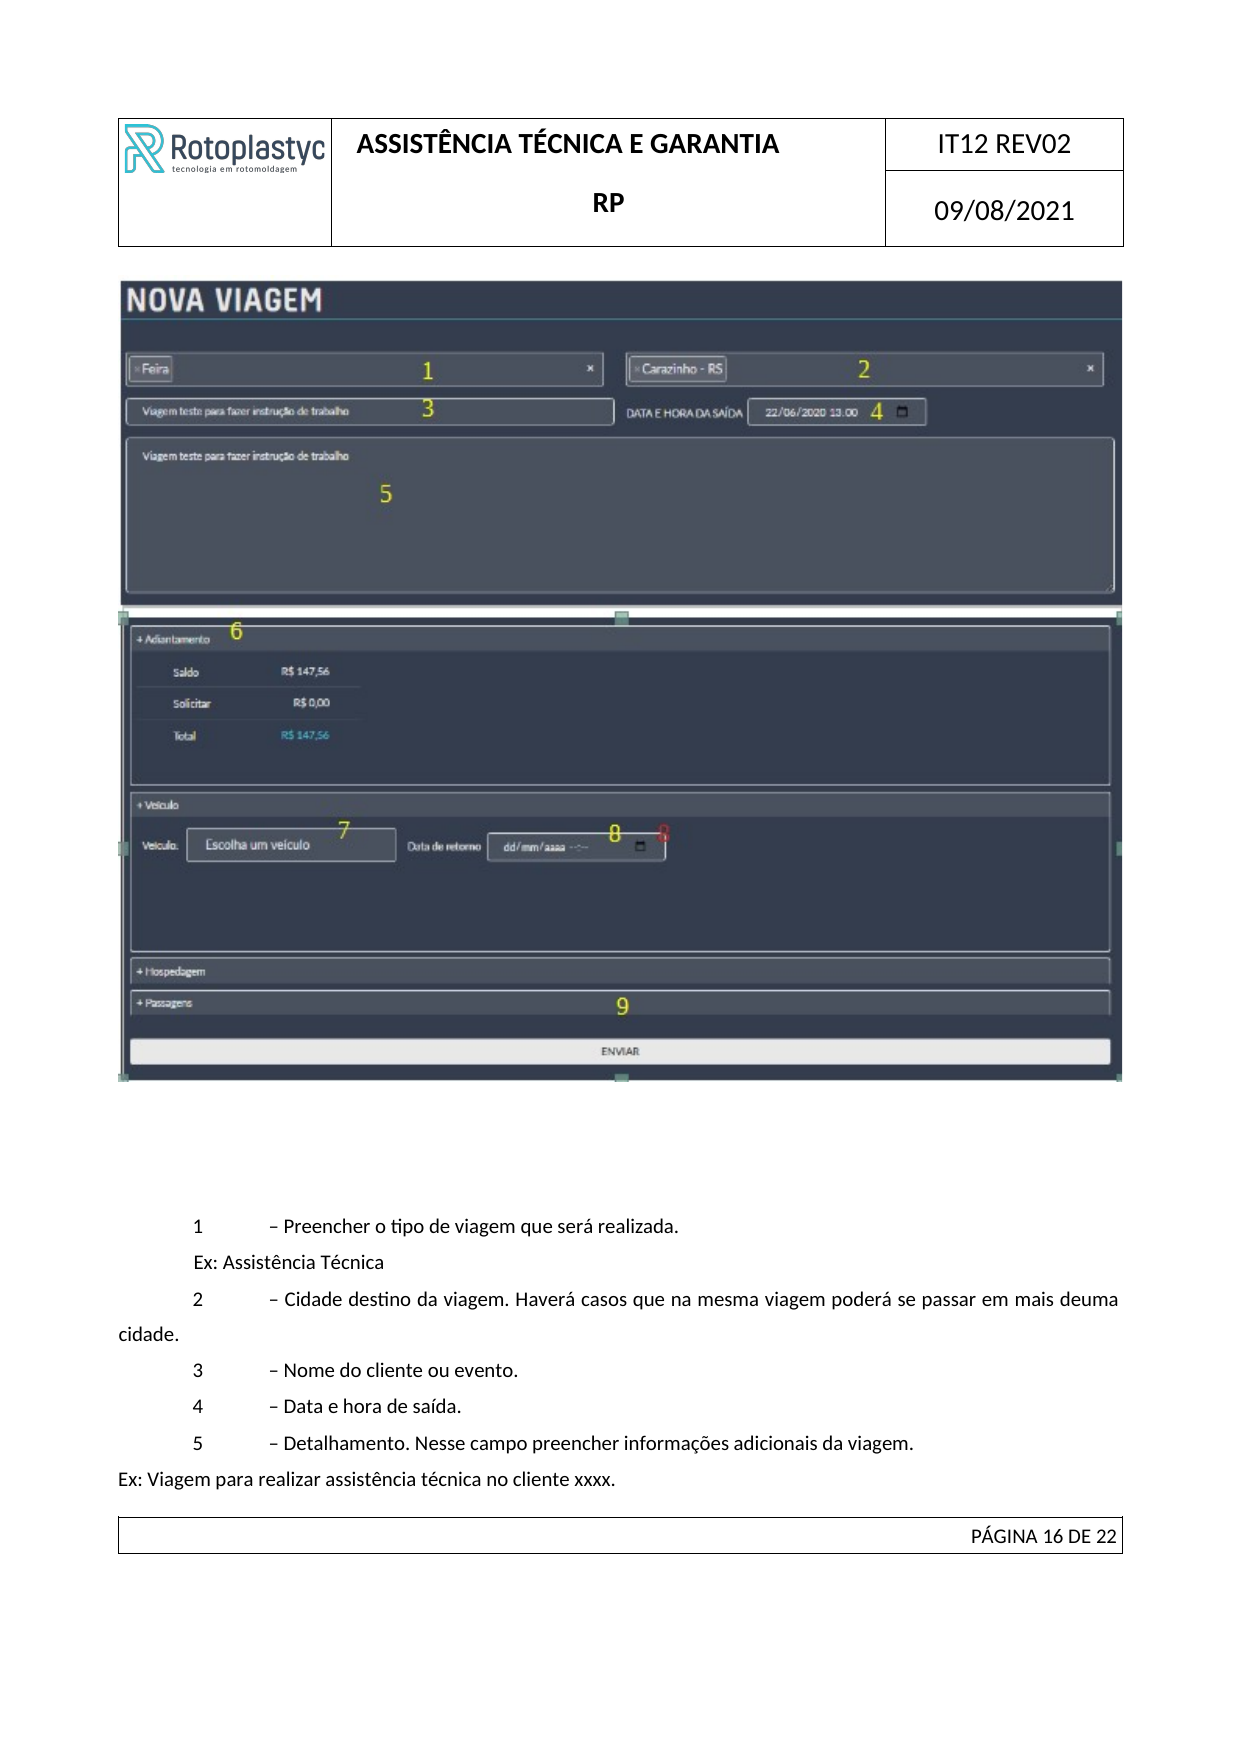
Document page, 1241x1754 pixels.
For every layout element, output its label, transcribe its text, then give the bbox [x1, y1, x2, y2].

list – Cidade destino da viagem. Haverá casos que na mesma viagem poderá se passar em mais deuma cidade. [118, 1286, 1121, 1347]
list – Nome do cliente ou evento. [118, 1357, 1121, 1383]
list – Detalhamento. Nesse campo preencher informações adicionais da viagem. [118, 1430, 1121, 1455]
text Ex: Assistência Técnica [193, 1249, 1121, 1275]
list – Preencher o tipo de viagem que será realizada. [118, 1213, 1121, 1239]
text Ex: Viagem para realizar assistência técnica no cliente xxxx. [118, 1466, 1121, 1492]
list – Data e hora de saída. [118, 1394, 1121, 1419]
